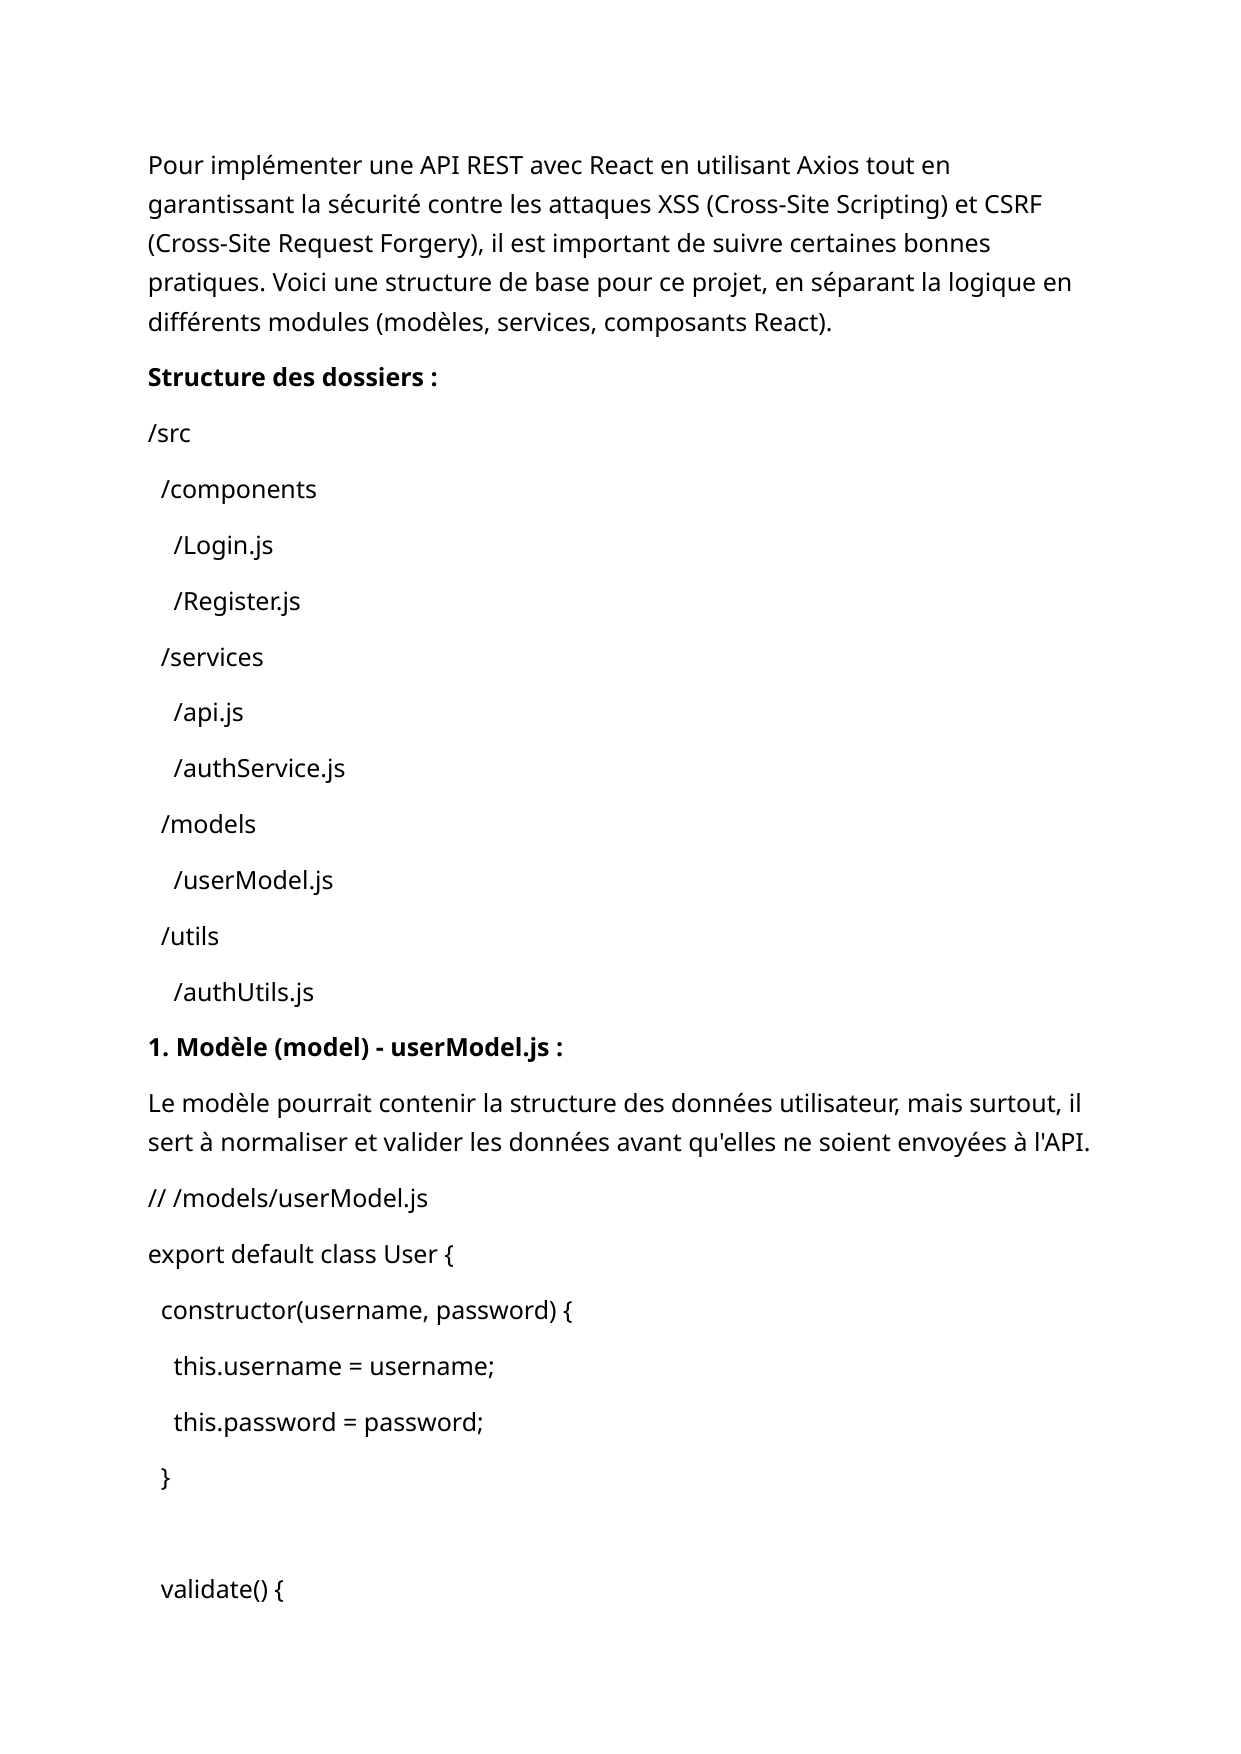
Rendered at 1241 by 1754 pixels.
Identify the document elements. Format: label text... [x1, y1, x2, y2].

text /models [148, 807, 1093, 841]
text constructor(username, password) { [148, 1293, 1093, 1327]
text 1. Modèle (model) - userModel.js : [148, 1030, 1093, 1064]
text Le modèle pourrait contenir la structure des données utilisateur, mais surtout, il sert à normaliser et valider les données avant qu'elles ne soient envoyées à l'API. [148, 1086, 1093, 1159]
text /utils [148, 918, 1093, 952]
text /Login.js [148, 528, 1093, 562]
text /authUtils.js [148, 974, 1093, 1008]
text // /models/userModel.js [148, 1181, 1093, 1215]
text /src [148, 416, 1093, 450]
text /components [148, 472, 1093, 506]
text /services [148, 639, 1093, 673]
text /authService.js [148, 751, 1093, 785]
text Pour implémenter une API REST avec React en utilisant Axios tout en garantissant la sécurité contre les attaques XSS (Cross-Site Scripting) et CSRF (Cross-Site Request Forgery), il est important de suivre certaines bonnes pratiques. Voici une structure de base pour ce projet, en séparant la logique en différents modules (modèles, services, composants React). [148, 148, 1093, 338]
text this.username = username; [148, 1348, 1093, 1382]
text export default class User { [148, 1237, 1093, 1271]
text Structure des dossiers : [148, 360, 1093, 394]
text /Register.js [148, 583, 1093, 617]
text this.password = password; [148, 1404, 1093, 1438]
text } [148, 1460, 1093, 1494]
text validate() { [148, 1572, 1093, 1606]
text /userModel.js [148, 863, 1093, 897]
text /api.js [148, 695, 1093, 729]
